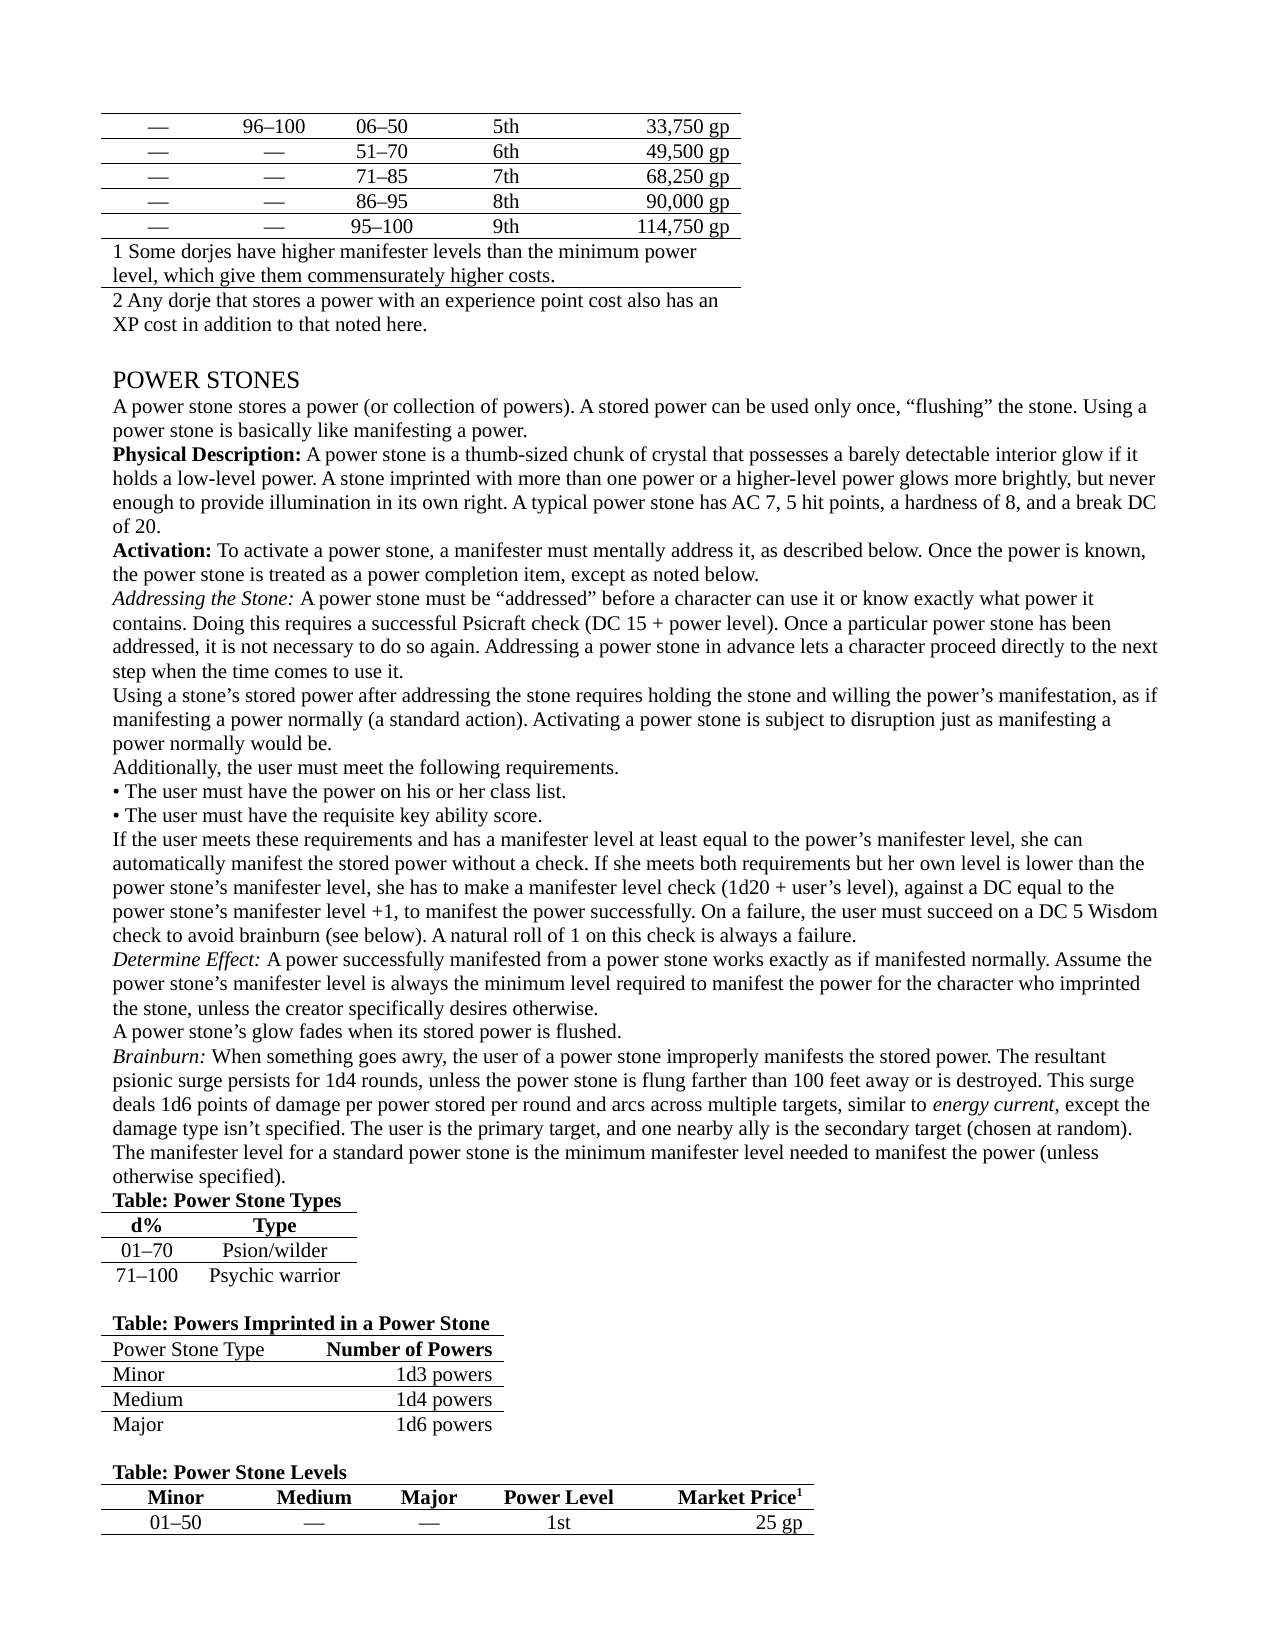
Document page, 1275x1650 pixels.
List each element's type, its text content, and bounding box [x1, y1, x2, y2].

table_cell 114,750 gp [581, 214, 741, 238]
table_cell 25 gp [638, 1510, 813, 1534]
text Physical Description: A power stone is a thumb-sized chunk of crystal that possesses a barely detectable interior glow if it holds a low-level power. A stone imprinted with more than one power or a higher-level power glows more brightly, but never enough to provide illumination in its own right. A typical power stone has AC 7, 5 hit points, a hardness of 8, and a break DC of 20. [112, 442, 1162, 538]
table_cell Number of Powers [300, 1336, 503, 1361]
table_header Table: Power Stone Types [101, 1188, 357, 1212]
table_cell — [101, 189, 215, 213]
table_cell Medium [250, 1485, 378, 1509]
table_cell 51–70 [333, 139, 431, 163]
table_cell — [215, 189, 333, 213]
table_cell 49,500 gp [581, 139, 741, 163]
table_cell — [378, 1510, 479, 1534]
table_header Table: Power Stone Levels [101, 1460, 813, 1484]
table_cell Market Price1 [638, 1485, 813, 1509]
table_cell 1st [479, 1510, 638, 1534]
table_cell 96–100 [215, 114, 333, 138]
text The manifester level for a standard power stone is the minimum manifester level needed to manifest the power (unless otherwise specified). [112, 1140, 1162, 1188]
table_cell 5th [431, 114, 581, 138]
table_cell Medium [101, 1387, 300, 1411]
table_cell 1d3 powers [300, 1362, 503, 1386]
text A power stone stores a power (or collection of powers). A stored power can be used only once, “flushing” the stone. Using a power stone is basically like manifesting a power. [112, 394, 1162, 442]
table_cell Minor [101, 1485, 250, 1509]
table_cell 8th [431, 189, 581, 213]
table_cell — [215, 214, 333, 238]
table_cell 95–100 [333, 214, 431, 238]
table_cell — [215, 164, 333, 188]
table_cell 1d4 powers [300, 1387, 503, 1411]
table_cell — [250, 1510, 378, 1534]
table_cell Power Stone Type [101, 1336, 300, 1361]
table_cell 9th [431, 214, 581, 238]
table_cell 90,000 gp [581, 189, 741, 213]
table_cell 06–50 [333, 114, 431, 138]
table_cell — [101, 164, 215, 188]
table_cell Power Level [479, 1485, 638, 1509]
text Activation: To activate a power stone, a manifester must mentally address it, as described below. Once the power is known, the power stone is treated as a power completion item, except as noted below. [112, 538, 1162, 586]
table_cell 1 Some dorjes have higher manifester levels than the minimum power level, which give them commensurately higher costs. [101, 239, 741, 287]
table_cell Major [378, 1485, 479, 1509]
table_cell 86–95 [333, 189, 431, 213]
table_cell 1d6 powers [300, 1412, 503, 1436]
table_cell Psion/wilder [192, 1238, 357, 1262]
table_cell 01–50 [101, 1510, 250, 1534]
table_cell — [101, 139, 215, 163]
table_cell — [101, 214, 215, 238]
text A power stone’s glow fades when its stored power is flushed. [112, 1019, 1162, 1043]
table_cell 68,250 gp [581, 164, 741, 188]
table_cell — [101, 114, 215, 138]
table_cell — [215, 139, 333, 163]
text Determine Effect: A power successfully manifested from a power stone works exactly as if manifested normally. Assume the power stone’s manifester level is always the minimum level required to manifest the power for the character who imprinted the stone, unless the creator specifically desires otherwise. [112, 947, 1162, 1019]
table_cell 7th [431, 164, 581, 188]
table_cell 6th [431, 139, 581, 163]
table_cell 71–85 [333, 164, 431, 188]
table_cell Minor [101, 1362, 300, 1386]
table_cell 01–70 [101, 1238, 192, 1262]
table_cell d% [101, 1213, 192, 1237]
table_cell Psychic warrior [192, 1263, 357, 1287]
text POWER STONES [112, 365, 1162, 394]
table_cell 33,750 gp [581, 114, 741, 138]
text Brainburn: When something goes awry, the user of a power stone improperly manifests the stored power. The resultant psionic surge persists for 1d4 rounds, unless the power stone is flung farther than 100 feet away or is destroyed. This surge deals 1d6 points of damage per power stored per round and arcs across multiple targets, similar to energy current, except the damage type isn’t specified. The user is the primary target, and one nearby ally is the secondary target (chosen at random). [112, 1043, 1162, 1140]
text Addressing the Stone: A power stone must be “addressed” before a character can use it or know exactly what power it contains. Doing this requires a successful Psicraft check (DC 15 + power level). Once a particular power stone has been addressed, it is not necessary to do so again. Addressing a power stone in advance lets a character proceed directly to the next step when the time comes to use it. [112, 586, 1162, 683]
text If the user meets these requirements and has a manifester level at least equal to the power’s manifester level, she can automatically manifest the stored power without a check. If she meets both requirements but her own level is lower than the power stone’s manifester level, she has to make a manifester level check (1d20 + user’s level), against a DC equal to the power stone’s manifester level +1, to manifest the power successfully. On a failure, the user must succeed on a DC 5 Wisdom check to avoid brainburn (see below). A natural roll of 1 on this check is always a failure. [112, 827, 1162, 947]
text • The user must have the power on his or her class list. [112, 779, 1162, 803]
text Using a stone’s stored power after addressing the stone requires holding the stone and willing the power’s manifestation, as if manifesting a power normally (a standard action). Activating a power stone is subject to disruption just as manifesting a power normally would be. [112, 683, 1162, 755]
table_header Table: Powers Imprinted in a Power Stone [101, 1311, 503, 1335]
table_cell Major [101, 1412, 300, 1436]
text • The user must have the requisite key ability score. [112, 803, 1162, 827]
table_cell 71–100 [101, 1263, 192, 1287]
text Additionally, the user must meet the following requirements. [112, 755, 1162, 779]
table_cell 2 Any dorje that stores a power with an experience point cost also has an XP cost in addition to that noted here. [101, 288, 741, 336]
table_cell Type [192, 1213, 357, 1237]
